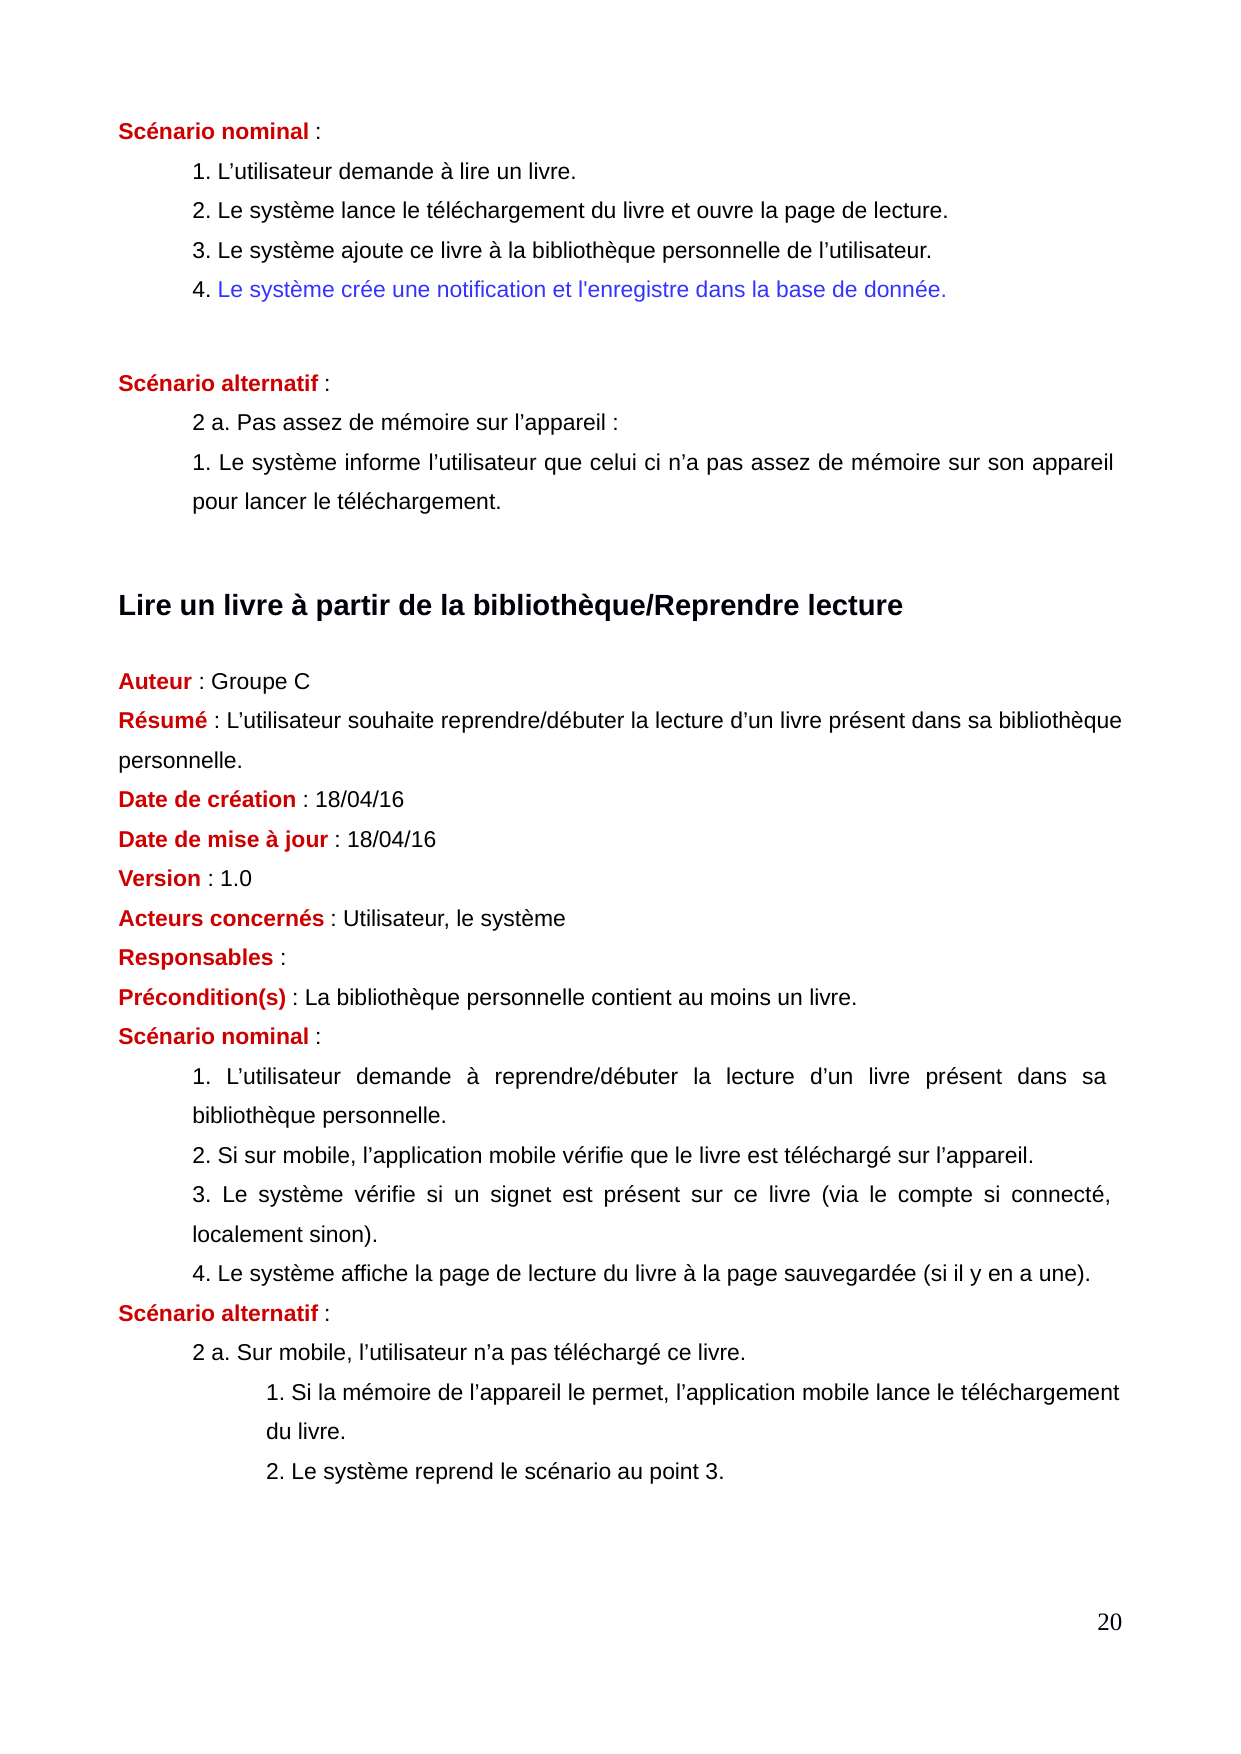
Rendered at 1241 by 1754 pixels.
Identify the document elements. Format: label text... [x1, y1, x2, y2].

text Scénario nominal : [118, 118, 1122, 144]
text Auteur : Groupe C [118, 668, 1122, 694]
text 1. L’utilisateur demande à lire un livre. [118, 158, 1122, 184]
text Scénario nominal : [118, 1023, 1122, 1050]
text Responsables : [118, 944, 1122, 971]
text 2 a. Pas assez de mémoire sur l’appareil : [118, 409, 1122, 436]
text 4. Le système affiche la page de lecture du livre à la page sauvegardée (si il y en a une). [118, 1260, 1122, 1287]
text 2. Si sur mobile, l’application mobile vérifie que le livre est téléchargé sur l’appareil. [118, 1142, 1122, 1168]
text Résumé : L’utilisateur souhaite reprendre/débuter la lecture d’un livre présent dans sa bibliothèque personnelle. [118, 707, 1122, 773]
text 2. Le système lance le téléchargement du livre et ouvre la page de lecture. [118, 197, 1122, 223]
text 3. Le système vérifie si un signet est présent sur ce livre (via le compte si connecté, localement sinon). [118, 1181, 1122, 1247]
text Scénario alternatif : [118, 370, 1122, 396]
text 1. Le système informe l’utilisateur que celui ci n’a pas assez de mémoire sur son appareil pour lancer le téléchargement. [118, 449, 1122, 514]
text Précondition(s) : La bibliothèque personnelle contient au moins un livre. [118, 984, 1122, 1010]
text 1. L’utilisateur demande à reprendre/débuter la lecture d’un livre présent dans sa bibliothèque personnelle. [118, 1063, 1122, 1129]
text Scénario alternatif : [118, 1300, 1122, 1326]
text Date de création : 18/04/16 [118, 786, 1122, 812]
text Version : 1.0 [118, 865, 1122, 892]
subtitle Lire un livre à partir de la bibliothèque/Reprendre lecture [118, 588, 1122, 621]
text 4. Le système crée une notification et l'enregistre dans la base de donnée. [118, 276, 1122, 302]
text Date de mise à jour : 18/04/16 [118, 826, 1122, 852]
text Acteurs concernés : Utilisateur, le système [118, 905, 1122, 931]
text 3. Le système ajoute ce livre à la bibliothèque personnelle de l’utilisateur. [118, 237, 1122, 263]
text 2 a. Sur mobile, l’utilisateur n’a pas téléchargé ce livre. 1. Si la mémoire de l’appareil le permet, l’application mobile lance le téléchargement du livre. 2. Le système reprend le scénario au point 3. [118, 1339, 1122, 1484]
